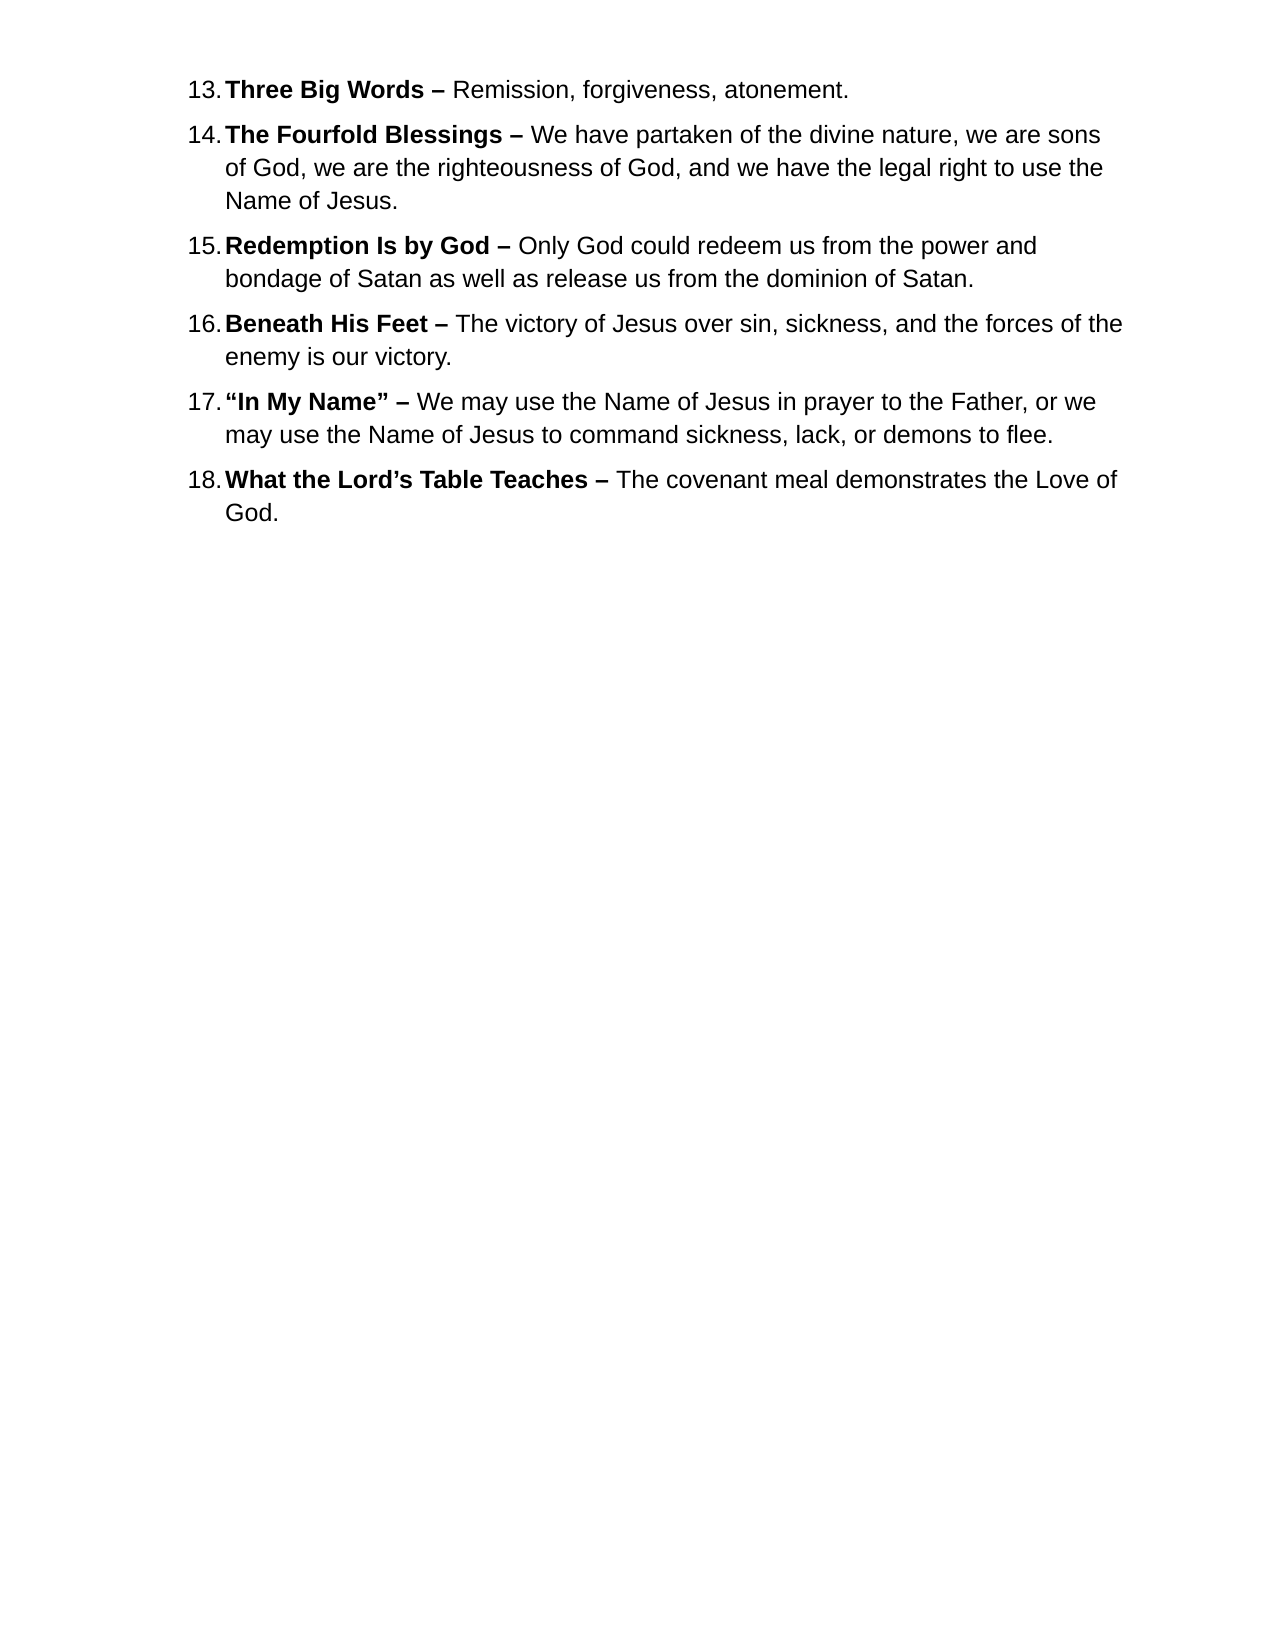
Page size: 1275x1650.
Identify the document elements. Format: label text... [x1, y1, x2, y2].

list Redemption Is by God – Only God could redeem us from the power and bondage of Satan as well as release us from the dominion of Satan. [187, 231, 1125, 293]
list Three Big Words – Remission, forgiveness, atonement. [187, 75, 1125, 104]
list The Fourfold Blessings – We have partaken of the divine nature, we are sons of God, we are the righteousness of God, and we have the legal right to use the Name of Jesus. [187, 120, 1125, 215]
list “In My Name” – We may use the Name of Jesus in prayer to the Father, or we may use the Name of Jesus to command sickness, lack, or demons to flee. [187, 387, 1125, 449]
list What the Lord’s Table Teaches – The covenant meal demonstrates the Love of God. [187, 465, 1125, 527]
list Beneath His Feet – The victory of Jesus over sin, sickness, and the forces of the enemy is our victory. [187, 309, 1125, 371]
